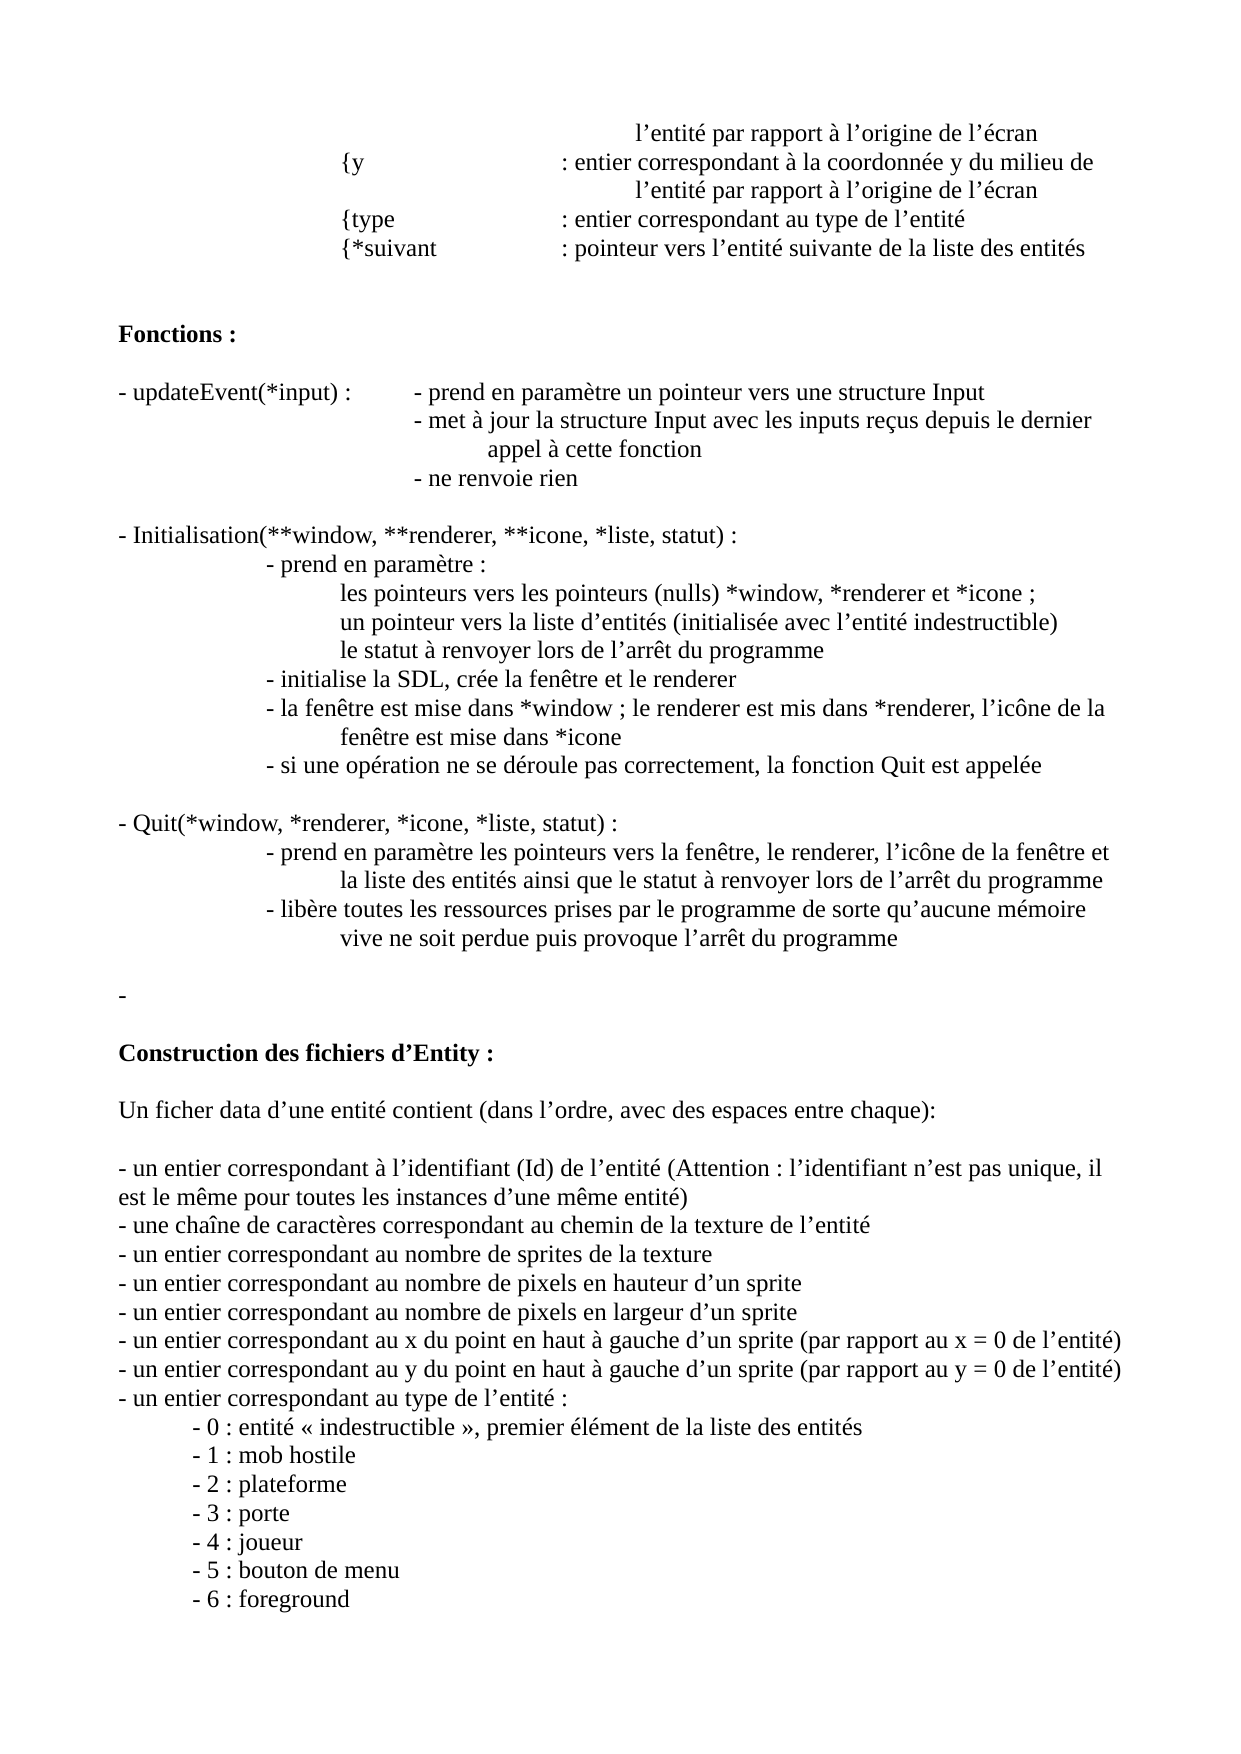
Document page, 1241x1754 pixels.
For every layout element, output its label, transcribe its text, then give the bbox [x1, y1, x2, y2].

text Construction des fichiers d’Entity : [118, 1038, 1122, 1067]
text - prend en paramètre les pointeurs vers la fenêtre, le renderer, l’icône de la fenêtre et [118, 837, 1122, 866]
text vive ne soit perdue puis provoque l’arrêt du programme [118, 923, 1122, 952]
text - [118, 981, 1122, 1009]
text - initialise la SDL, crée la fenêtre et le renderer [118, 664, 1122, 693]
text - ne renvoie rien [118, 463, 1122, 492]
text - 0 : entité « indestructible », premier élément de la liste des entités [118, 1412, 1122, 1441]
text {*suivant : pointeur vers l’entité suivante de la liste des entités [118, 233, 1122, 262]
text - 1 : mob hostile [118, 1441, 1122, 1469]
text les pointeurs vers les pointeurs (nulls) *window, *renderer et *icone ; [118, 578, 1122, 607]
text - 5 : bouton de menu [118, 1556, 1122, 1584]
text Un ficher data d’une entité contient (dans l’ordre, avec des espaces entre chaque): [118, 1096, 1122, 1124]
text - un entier correspondant au x du point en haut à gauche d’un sprite (par rapport au x = 0 de l’entité) [118, 1326, 1122, 1354]
text l’entité par rapport à l’origine de l’écran [118, 118, 1122, 147]
text - met à jour la structure Input avec les inputs reçus depuis le dernier [118, 406, 1122, 434]
text - une chaîne de caractères correspondant au chemin de la texture de l’entité [118, 1211, 1122, 1239]
text - un entier correspondant au type de l’entité : [118, 1383, 1122, 1412]
text - prend en paramètre : [118, 549, 1122, 578]
text - Quit(*window, *renderer, *icone, *liste, statut) : [118, 808, 1122, 837]
text fenêtre est mise dans *icone [118, 722, 1122, 751]
text {type : entier correspondant au type de l’entité [118, 204, 1122, 233]
text - un entier correspondant au y du point en haut à gauche d’un sprite (par rapport au y = 0 de l’entité) [118, 1354, 1122, 1383]
text le statut à renvoyer lors de l’arrêt du programme [118, 636, 1122, 664]
text - libère toutes les ressources prises par le programme de sorte qu’aucune mémoire [118, 894, 1122, 923]
text - Initialisation(**window, **renderer, **icone, *liste, statut) : [118, 521, 1122, 549]
text {y : entier correspondant à la coordonnée y du milieu de [118, 147, 1122, 176]
text - un entier correspondant à l’identifiant (Id) de l’entité (Attention : l’identifiant n’est pas unique, il est le même pour toutes les instances d’une même entité) [118, 1153, 1122, 1211]
text - 4 : joueur [118, 1527, 1122, 1556]
text la liste des entités ainsi que le statut à renvoyer lors de l’arrêt du programme [118, 866, 1122, 894]
text - un entier correspondant au nombre de pixels en hauteur d’un sprite [118, 1268, 1122, 1297]
text un pointeur vers la liste d’entités (initialisée avec l’entité indestructible) [118, 607, 1122, 636]
text l’entité par rapport à l’origine de l’écran [118, 176, 1122, 204]
text - 3 : porte [118, 1498, 1122, 1527]
text - si une opération ne se déroule pas correctement, la fonction Quit est appelée [118, 751, 1122, 779]
text - un entier correspondant au nombre de sprites de la texture [118, 1239, 1122, 1268]
text - un entier correspondant au nombre de pixels en largeur d’un sprite [118, 1297, 1122, 1326]
text Fonctions : [118, 319, 1122, 348]
text - la fenêtre est mise dans *window ; le renderer est mis dans *renderer, l’icône de la [118, 693, 1122, 722]
text - 6 : foreground [118, 1584, 1122, 1613]
text - 2 : plateforme [118, 1469, 1122, 1498]
text appel à cette fonction [118, 434, 1122, 463]
text - updateEvent(*input) : - prend en paramètre un pointeur vers une structure Input [118, 377, 1122, 406]
